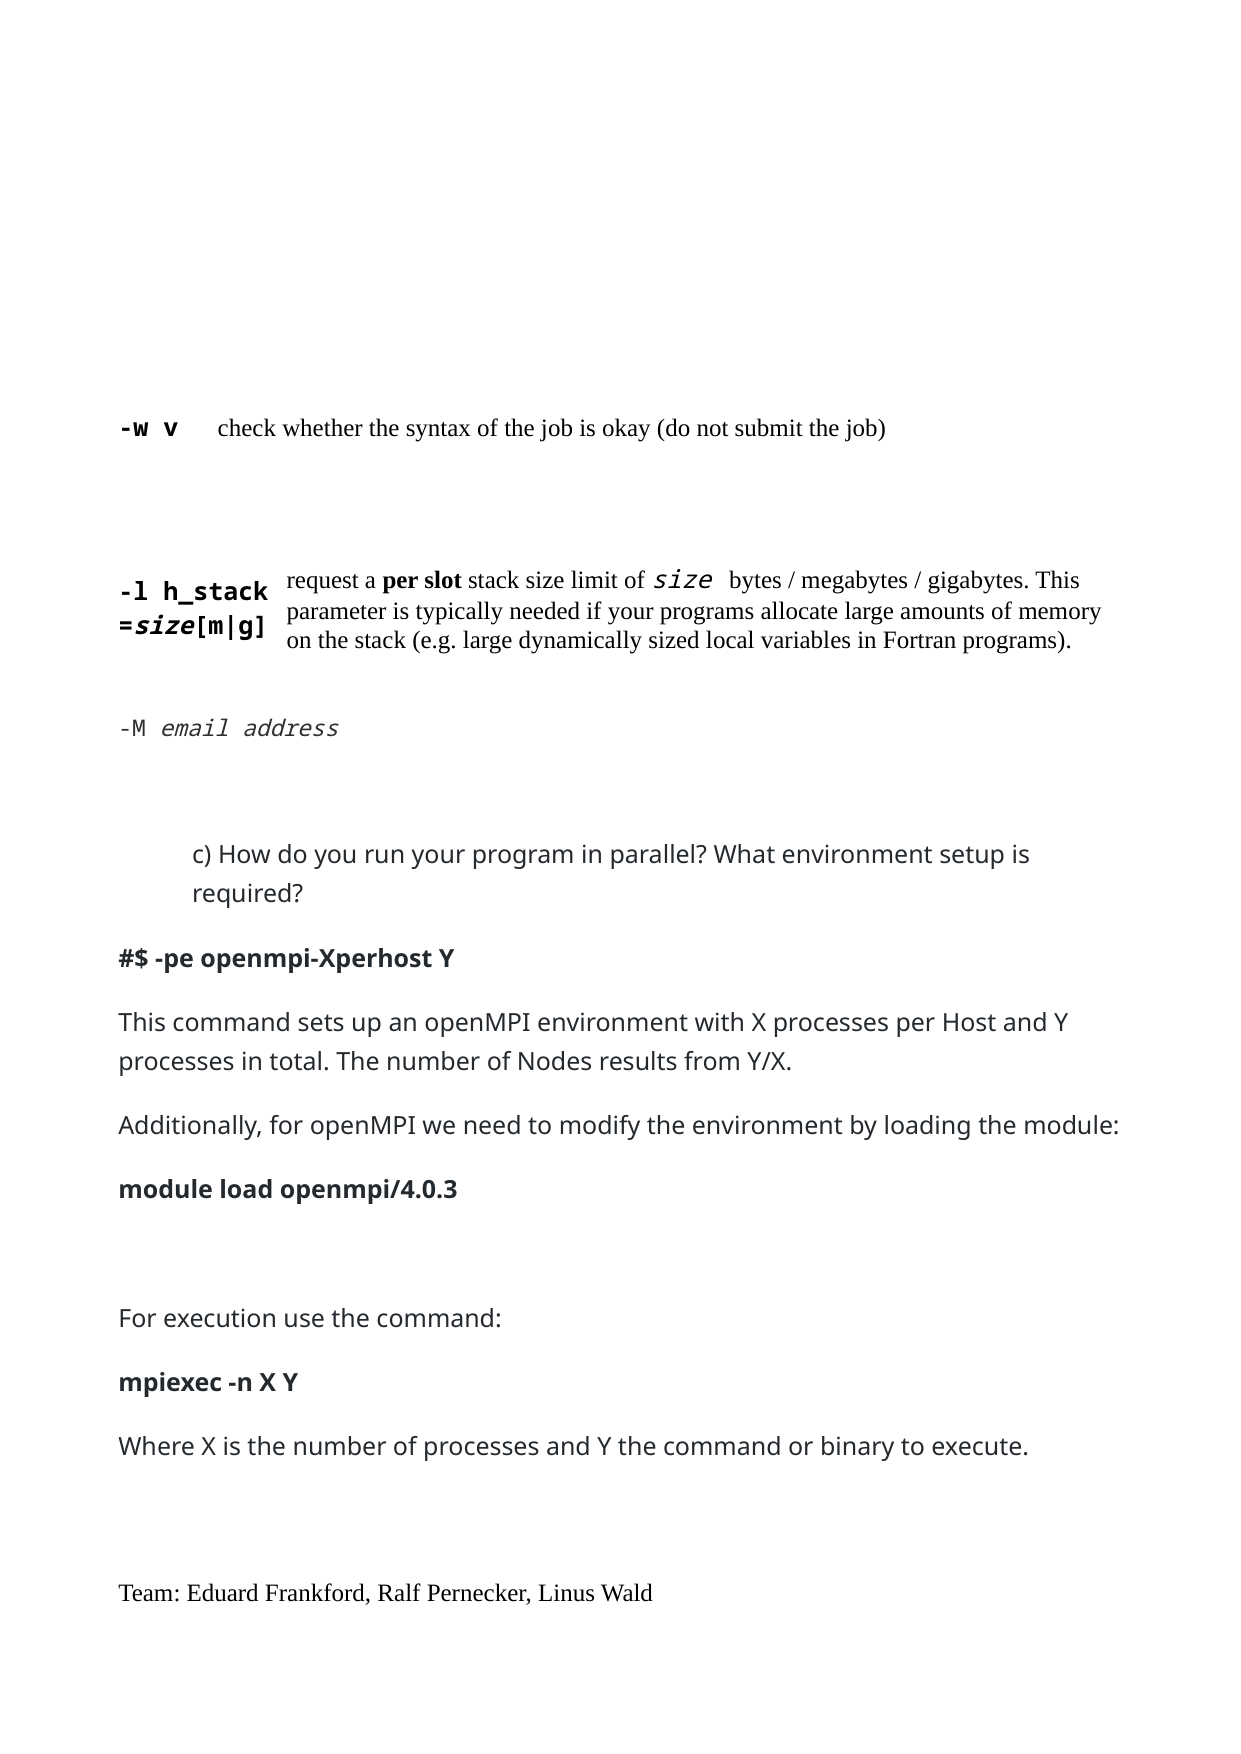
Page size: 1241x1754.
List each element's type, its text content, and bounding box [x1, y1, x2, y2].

text -M email address [118, 712, 1122, 743]
table_header check whether the syntax of the job is okay (do not submit the job) [218, 408, 1122, 446]
text This command sets up an openMPI environment with X processes per Host and Y processes in total. The number of Nodes results from Y/X. [118, 1004, 1122, 1078]
table_header request a per slot stack size limit of size bytes / megabytes / gigabytes. This parameter is typically needed if your programs allocate large amounts of memory on the stack (e.g. large dynamically sized local variables in Fortran programs). [286, 562, 1122, 654]
text mpiexec -n X Y [118, 1364, 1122, 1398]
text module load openmpi/4.0.3 [118, 1172, 1122, 1206]
text Where X is the number of processes and Y the command or binary to execute. [118, 1428, 1122, 1463]
table_header -l h_stack=size[m|g] [118, 562, 286, 654]
list c) How do you run your program in parallel? What environment setup is required? [192, 837, 1122, 910]
text Additionally, for openMPI we need to modify the environment by loading the module: [118, 1108, 1122, 1142]
text For execution use the command: [118, 1300, 1122, 1334]
table_header -w v [118, 408, 217, 446]
text #$ -pe openmpi-Xperhost Y [118, 940, 1122, 974]
